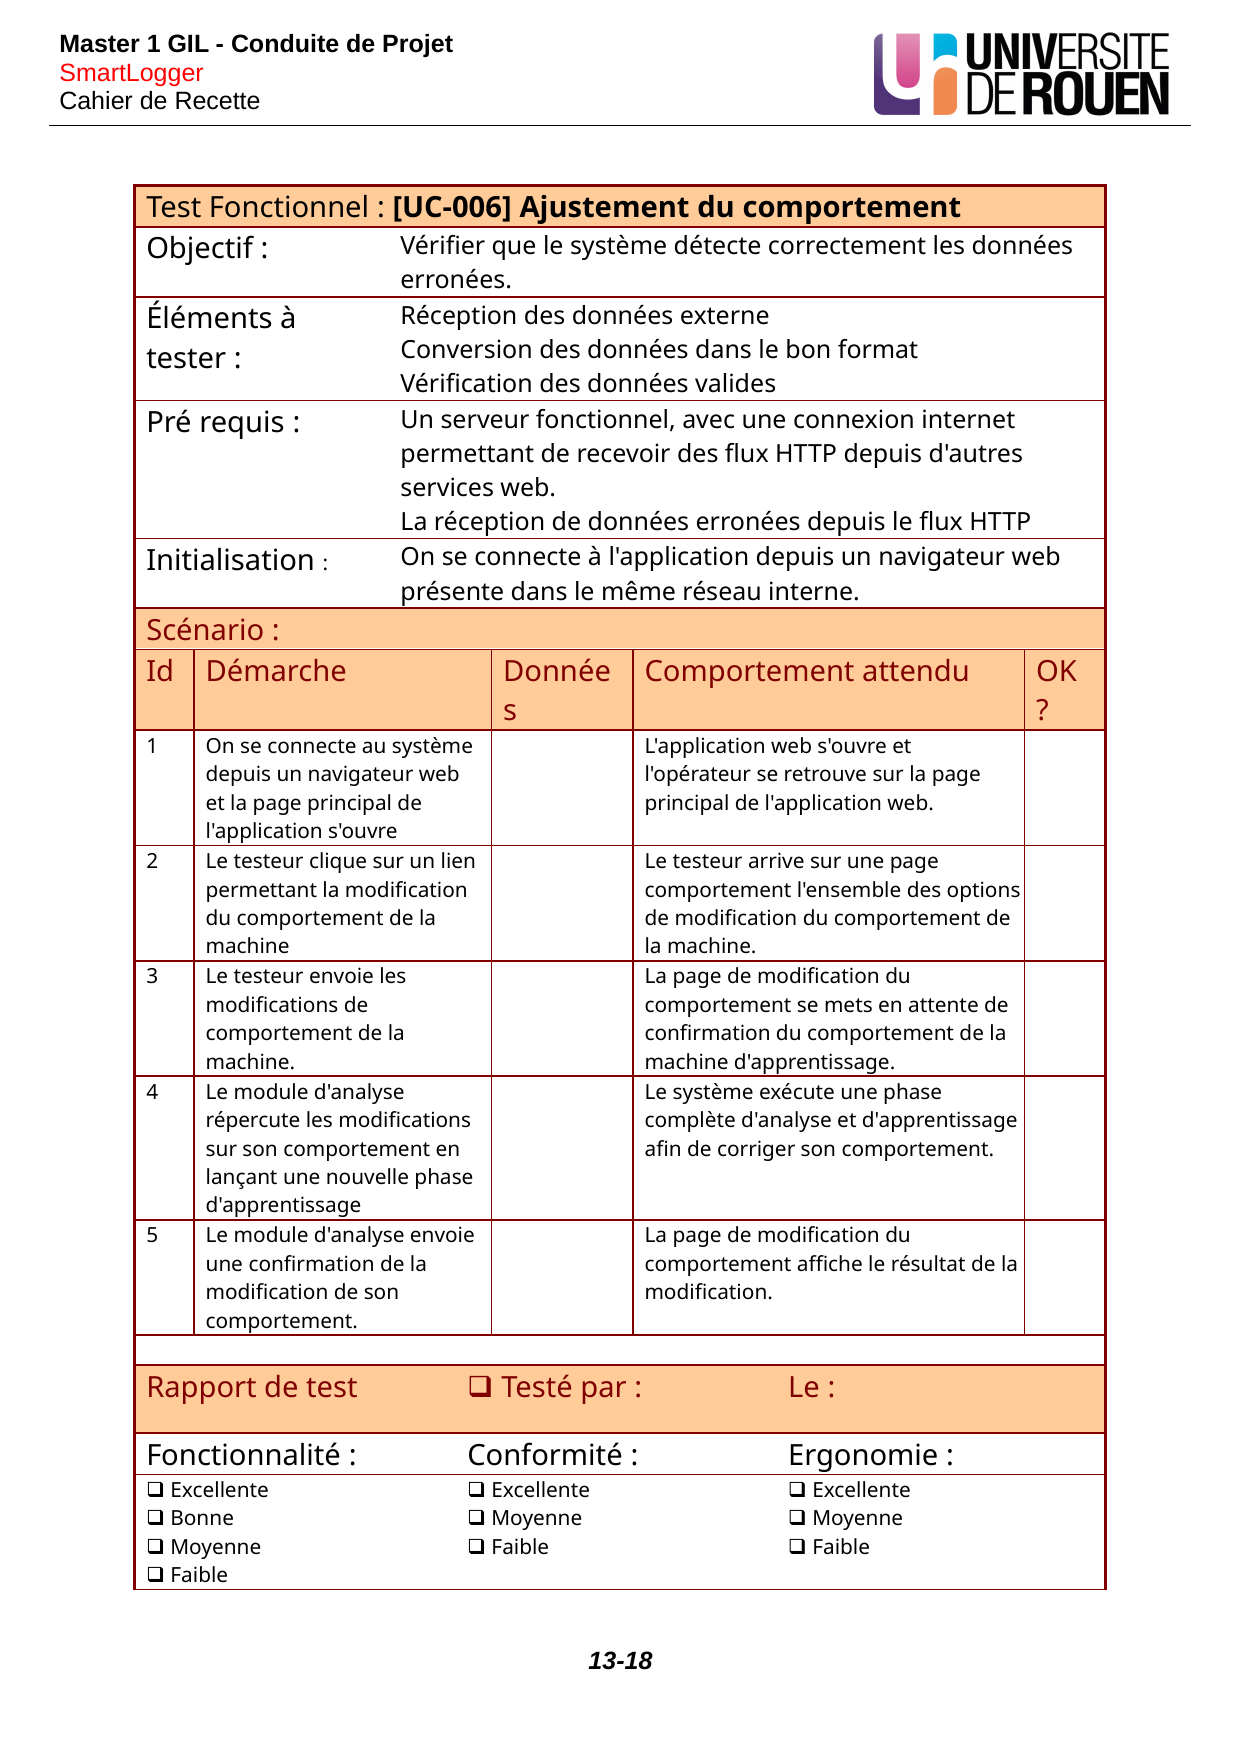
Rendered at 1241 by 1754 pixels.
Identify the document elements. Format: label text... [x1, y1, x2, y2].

table_cell [492, 731, 632, 845]
table_cell Le module d'analyse répercute les modifications sur son comportement en lançant une nouvelle phase d'apprentissage [195, 1077, 491, 1219]
table_cell 5 [136, 1221, 193, 1334]
table_header Test Fonctionnel : [UC-006] Ajustement du comportement [136, 187, 1104, 226]
table_cell Comportement attendu [634, 650, 1024, 729]
table_cell [1025, 1221, 1104, 1334]
table_cell [1025, 846, 1104, 960]
table_cell [492, 1077, 632, 1219]
table_cell On se connecte à l'application depuis un navigateur web présente dans le même réseau interne. [389, 539, 1104, 607]
table_cell Le système exécute une phase complète d'analyse et d'apprentissage afin de corriger son comportement. [634, 1077, 1024, 1219]
table_cell Le testeur arrive sur une page comportement l'ensemble des options de modification du comportement de la machine. [634, 846, 1024, 960]
table_cell  Excellente  Moyenne  Faible [456, 1475, 777, 1589]
table_cell OK ? [1025, 650, 1104, 729]
table_cell Démarche [195, 650, 491, 729]
table_cell 2 [136, 846, 193, 960]
table_cell [1025, 1077, 1104, 1219]
table_cell Fonctionnalité : [136, 1434, 456, 1473]
table_cell Le testeur clique sur un lien permettant la modification du comportement de la machine [195, 846, 491, 960]
table_cell Réception des données externe Conversion des données dans le bon format Vérification des données valides [389, 298, 1104, 400]
table_cell [1025, 731, 1104, 845]
table_cell Le : [777, 1366, 1104, 1432]
picture [872, 32, 1170, 118]
table_cell Pré requis : [136, 401, 389, 537]
table_cell La page de modification du comportement affiche le résultat de la modification. [634, 1221, 1024, 1334]
table_cell  Excellente  Moyenne  Faible [777, 1475, 1104, 1589]
table_cell Un serveur fonctionnel, avec une connexion internet permettant de recevoir des flux HTTP depuis d'autres services web. La réception de données erronées depuis le flux HTTP [389, 401, 1104, 537]
table_cell [136, 1336, 1104, 1364]
table_cell 4 [136, 1077, 193, 1219]
table_cell On se connecte au système depuis un navigateur web et la page principal de l'application s'ouvre [195, 731, 491, 845]
table_cell Initialisation : [136, 539, 389, 607]
table_cell La page de modification du comportement se mets en attente de confirmation du comportement de la machine d'apprentissage. [634, 962, 1024, 1075]
table_cell Conformité : [456, 1434, 777, 1473]
table_cell Le module d'analyse envoie une confirmation de la modification de son comportement. [195, 1221, 491, 1334]
table_cell Ergonomie : [777, 1434, 1104, 1473]
table_cell [492, 846, 632, 960]
table_cell Éléments à tester : [136, 298, 389, 400]
table_cell Rapport de test [136, 1366, 456, 1432]
table_cell [1025, 962, 1104, 1075]
table_cell Le testeur envoie les modifications de comportement de la machine. [195, 962, 491, 1075]
table_cell Données [492, 650, 632, 729]
table_cell 1 [136, 731, 193, 845]
table_cell  Excellente  Bonne  Moyenne  Faible [136, 1475, 456, 1589]
table_cell Id [136, 650, 193, 729]
table_cell Vérifier que le système détecte correctement les données erronées. [389, 228, 1104, 296]
table_cell L'application web s'ouvre et l'opérateur se retrouve sur la page principal de l'application web. [634, 731, 1024, 845]
table_cell [492, 962, 632, 1075]
table_cell Scénario : [136, 609, 1104, 648]
table_cell Objectif : [136, 228, 389, 296]
table_cell  Testé par : [456, 1366, 777, 1432]
table_cell [492, 1221, 632, 1334]
table_cell 3 [136, 962, 193, 1075]
